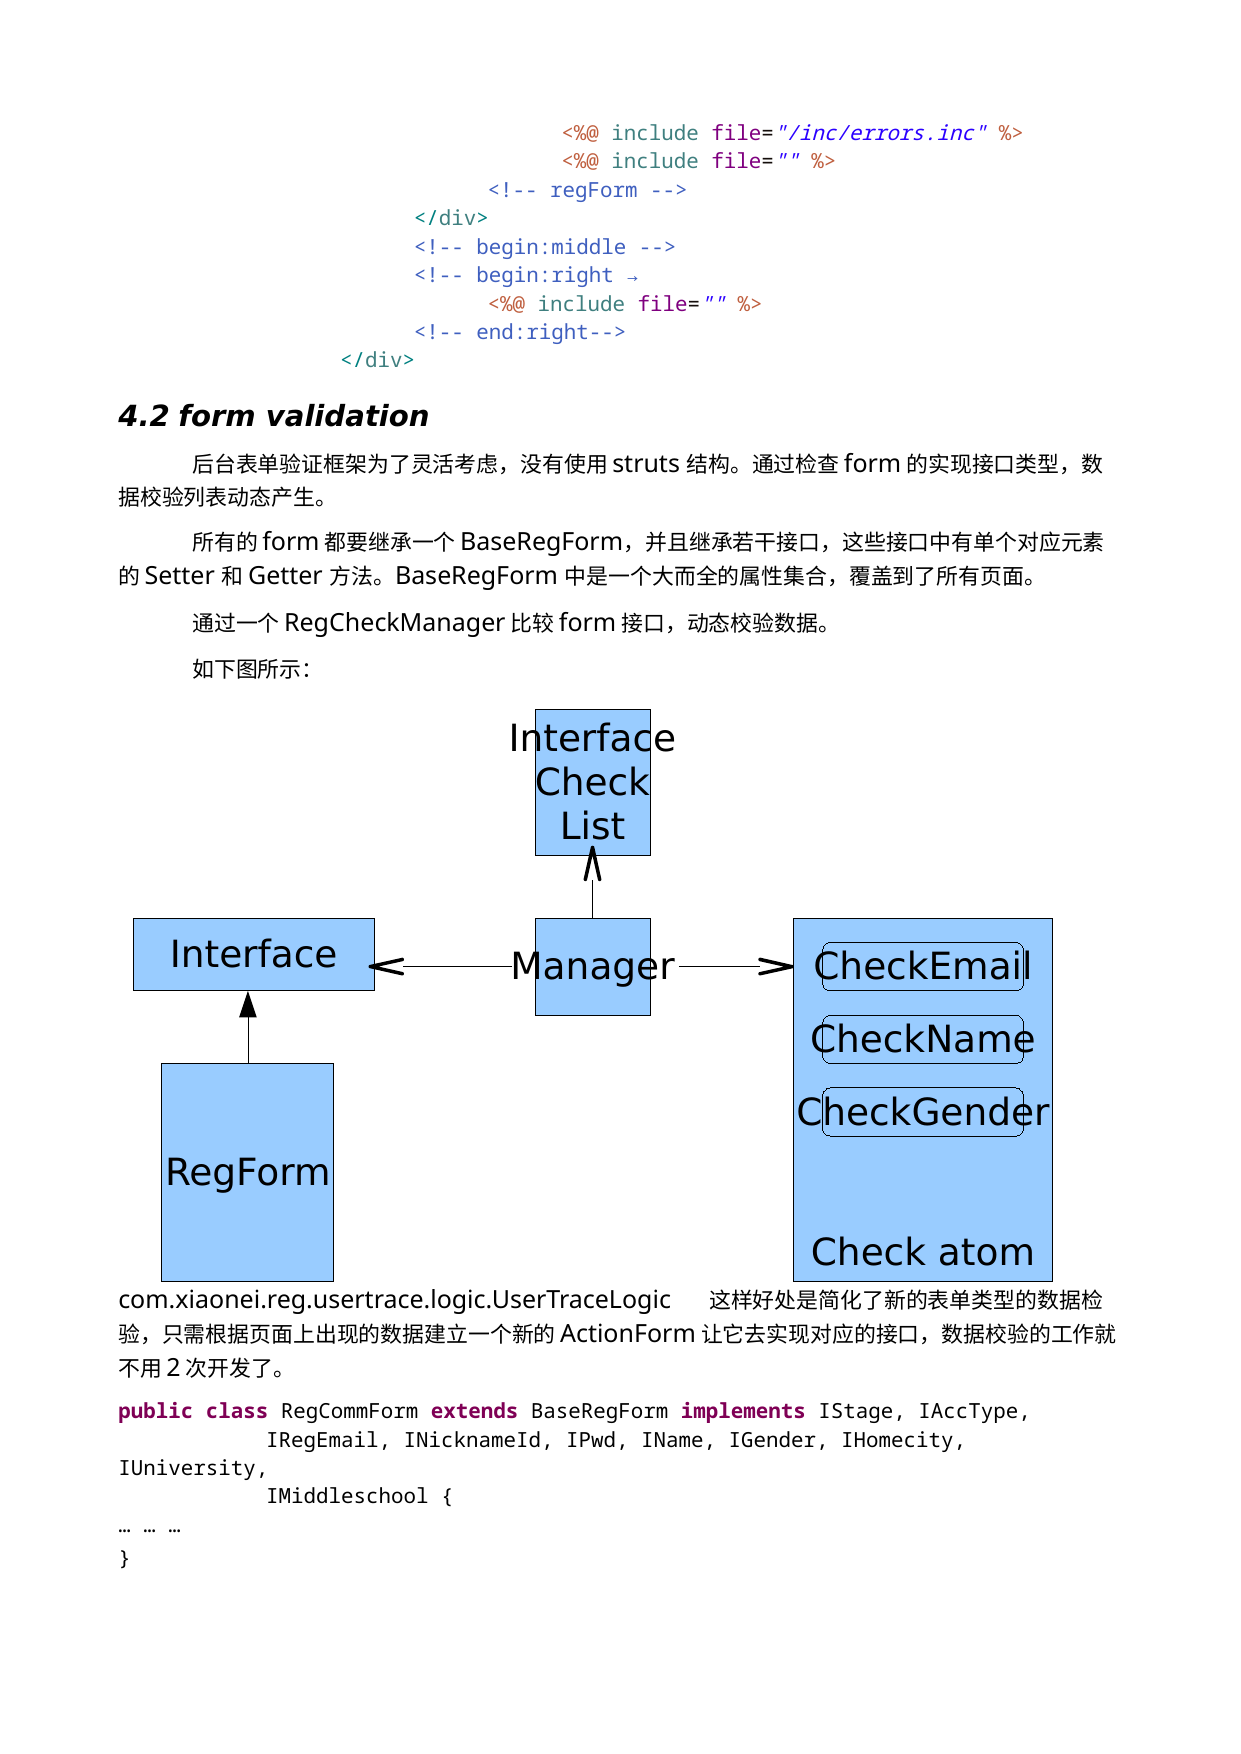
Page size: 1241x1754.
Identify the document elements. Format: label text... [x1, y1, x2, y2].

text } [118, 1538, 1122, 1572]
text IRegEmail, INicknameId, IPwd, IName, IGender, IHomecity, IUniversity, [118, 1425, 1122, 1482]
text com.xiaonei.reg.usertrace.logic.UserTraceLogic 这样好处是简化了新的表单类型的数据检验，只需根据页面上出现的数据建立一个新的ActionForm让它去实现对应的接口，数据校验的工作就不用2次开发了。 [118, 697, 1122, 1384]
text 所有的form都要继承一个BaseRegForm，并且继承若干接口，这些接口中有单个对应元素的Setter 和 Getter 方法。BaseRegForm 中是一个大而全的属性集合，覆盖到了所有页面。 [118, 524, 1122, 592]
text <!-- end:right--> [118, 317, 1122, 346]
text </div> [118, 346, 1122, 374]
text <%@ include file="" %> [118, 289, 1122, 317]
text <%@ include file="" %> [118, 147, 1122, 175]
text 后台表单验证框架为了灵活考虑，没有使用struts 结构。通过检查form的实现接口类型，数据校验列表动态产生。 [118, 446, 1122, 511]
text <!-- begin:middle --> [118, 232, 1122, 260]
text <!-- regForm --> [118, 175, 1122, 203]
text … … … [118, 1510, 1122, 1538]
subtitle form validation [118, 399, 1122, 433]
text 如下图所示： [118, 651, 1122, 685]
text <!-- begin:right → [118, 260, 1122, 289]
text <%@ include file="/inc/errors.inc" %> [118, 118, 1122, 147]
text </div> [118, 203, 1122, 232]
text 通过一个RegCheckManager比较form接口，动态校验数据。 [118, 604, 1122, 638]
text public class RegCommForm extends BaseRegForm implements IStage, IAccType, [118, 1396, 1122, 1425]
text IMiddleschool { [118, 1482, 1122, 1510]
